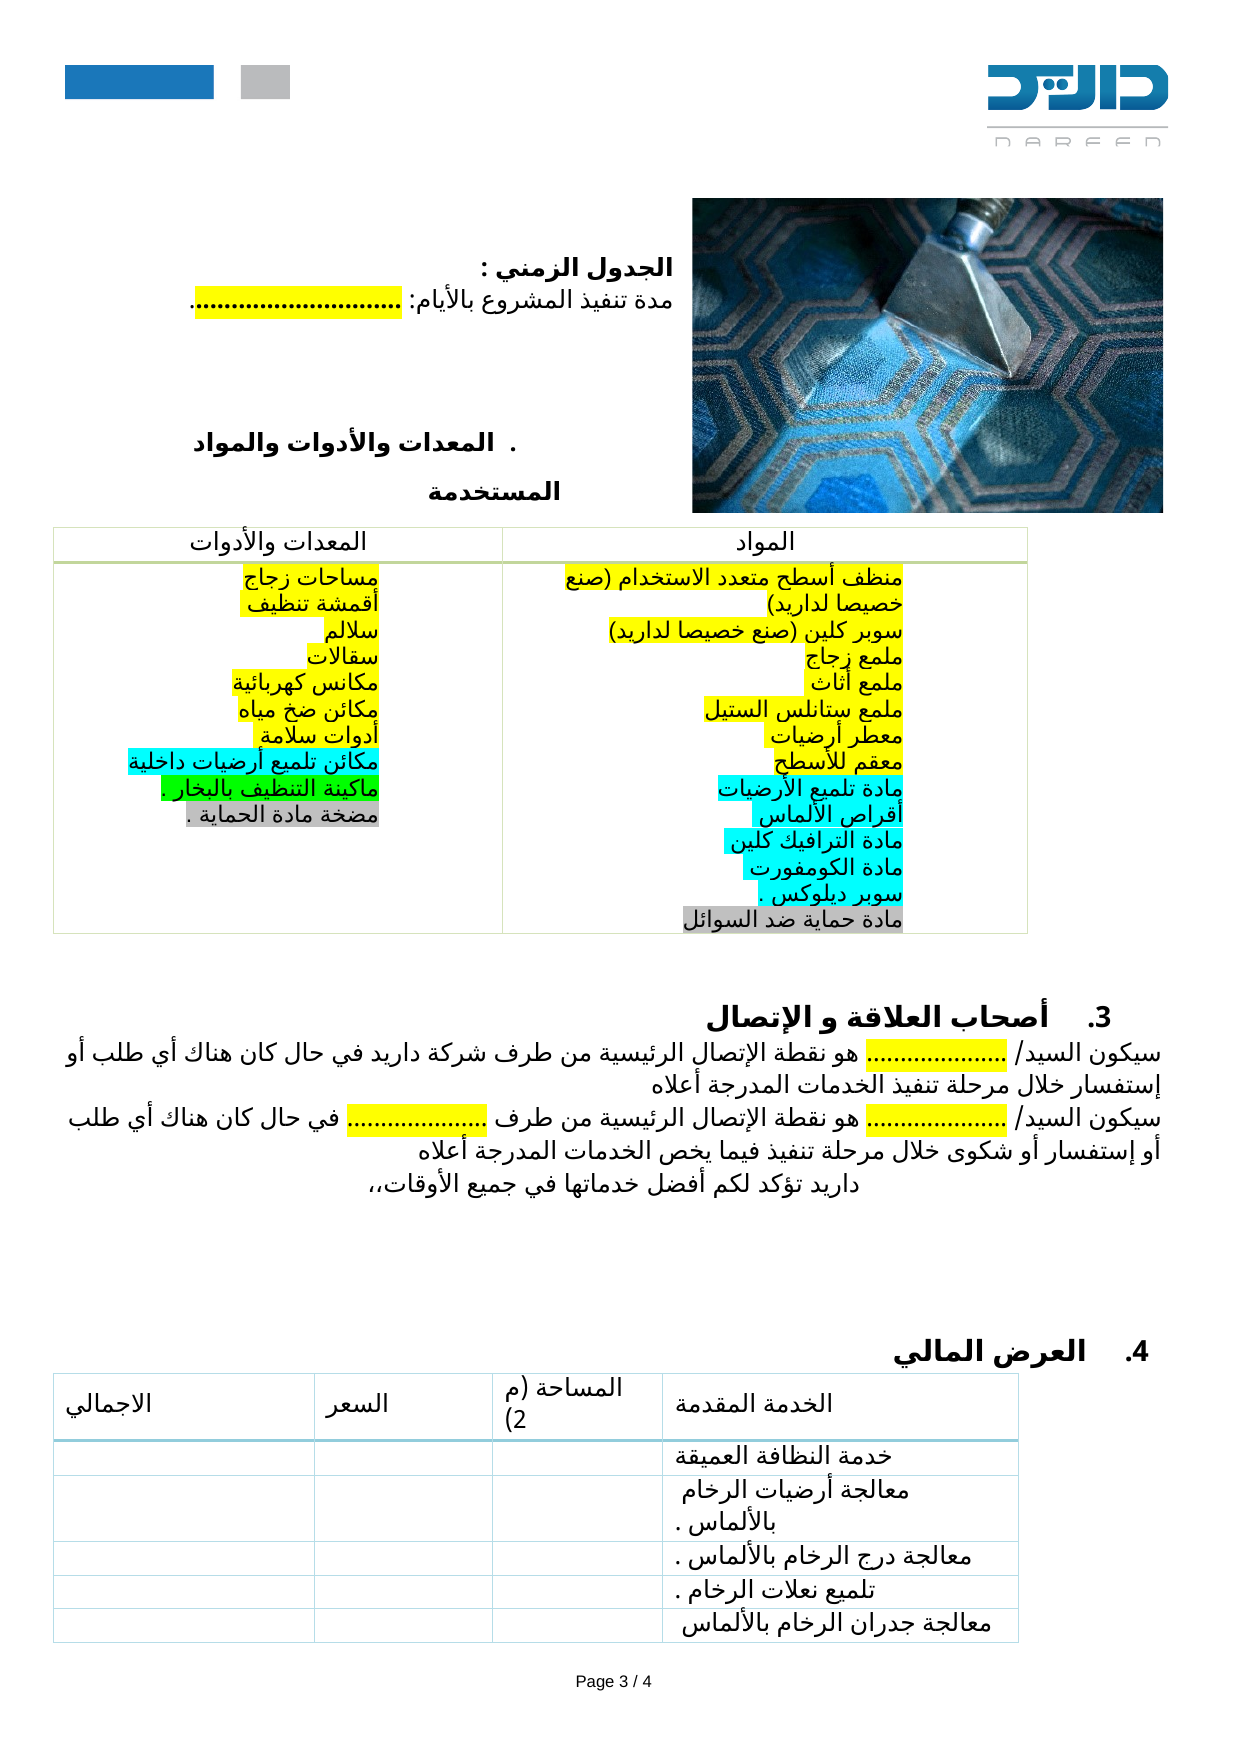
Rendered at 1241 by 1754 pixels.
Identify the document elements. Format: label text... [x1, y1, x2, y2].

table_cell [54, 1576, 314, 1608]
table_cell [493, 1576, 662, 1608]
table_cell [315, 1576, 492, 1608]
table_cell منظف أسطح متعدد الاستخدام (صنع خصيصا لداريد) سوبر كلين (صنع خصيصا لداريد) ملمع زجاج ملمع أثاث ملمع ستانلس الستيل معطر أرضيات معقم للأسطح مادة تلميع الأرضيات أقراص الألماس مادة الترافيك كلين مادة الكومفورت سوبر ديلوكس . مادة حماية ضد السوائل [503, 564, 1027, 933]
table_cell تلميع نعلات الرخام . [663, 1576, 1018, 1608]
table_cell [493, 1442, 662, 1475]
table_cell [54, 1476, 314, 1541]
list المعدات والأدوات والمواد المستخدمة [65, 424, 704, 511]
table_cell معالجة أرضيات الرخام بالألماس . [663, 1476, 1018, 1541]
text مدة تنفيذ المشروع بالأيام: .............................. [65, 286, 704, 319]
table_cell [315, 1542, 492, 1575]
table_cell معالجة درج الرخام بالألماس . [663, 1542, 1018, 1575]
table_header المعدات والأدوات [54, 528, 502, 561]
table_cell [493, 1542, 662, 1575]
table_cell معالجة جدران الرخام بالألماس [663, 1609, 1018, 1642]
table_cell [315, 1476, 492, 1541]
table_header المساحة (م 2) [493, 1374, 662, 1439]
table_cell خدمة النظافة العميقة [663, 1442, 1018, 1475]
list العرض المالي [65, 1335, 1124, 1373]
table_cell [315, 1442, 492, 1475]
picture [991, 65, 1171, 149]
table_cell [54, 1609, 314, 1642]
table_header المواد [503, 528, 1027, 561]
text سيكون السيد/ ..................... هو نقطة الإتصال الرئيسية من طرف ..................... في حال كان هناك أي طلب أو إستفسار أو شكوى خلال مرحلة تنفيذ فيما يخص الخدمات المدرجة أعلاه [65, 1104, 1162, 1169]
table_header الاجمالي [54, 1374, 314, 1439]
table_cell [54, 1442, 314, 1475]
list أصحاب العلاقة و الإتصال [65, 1001, 1087, 1039]
text الجدول الزمني : [65, 254, 704, 286]
text سيكون السيد/ ..................... هو نقطة الإتصال الرئيسية من طرف شركة داريد في حال كان هناك أي طلب أو إستفسار خلال مرحلة تنفيذ الخدمات المدرجة أعلاه [65, 1039, 1162, 1104]
table_header السعر [315, 1374, 492, 1439]
table_cell مساحات زجاج أقمشة تنظيف سلالم سقالات مكانس كهربائية مكائن ضخ مياه أدوات سلامة مكائن تلميع أرضيات داخلية ماكينة التنظيف بالبخار . مضخة مادة الحماية . [54, 564, 502, 933]
table_header الخدمة المقدمة [663, 1374, 1018, 1439]
picture [65, 65, 290, 124]
table_cell [54, 1542, 314, 1575]
table_cell [315, 1609, 492, 1642]
text داريد تؤكد لكم أفضل خدماتها في جميع الأوقات،، [65, 1169, 1162, 1203]
table_cell [493, 1476, 662, 1541]
picture [704, 198, 1167, 515]
table_cell [493, 1609, 662, 1642]
